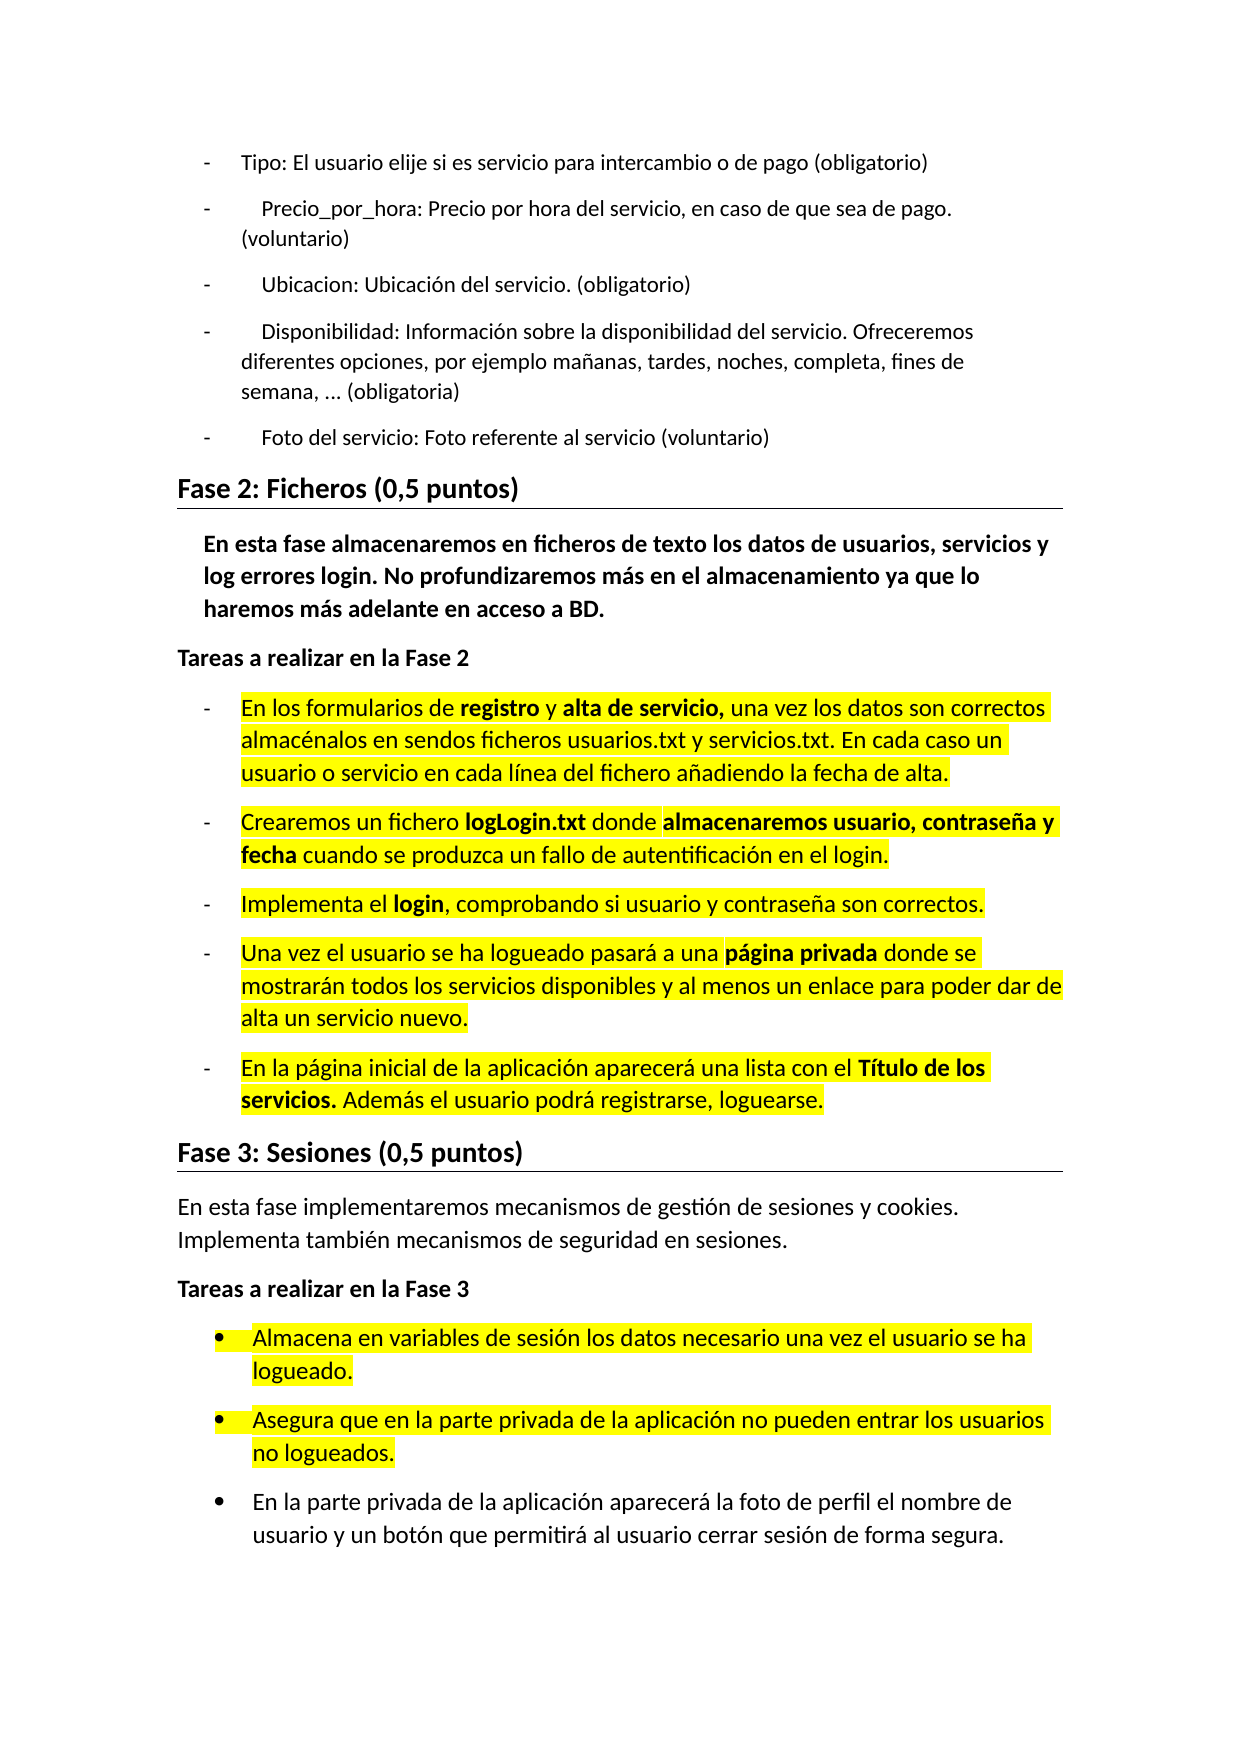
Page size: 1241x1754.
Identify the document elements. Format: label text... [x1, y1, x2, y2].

list Ubicacion: Ubicación del servicio. (obligatorio) [203, 271, 1063, 299]
list Disponibilidad: Información sobre la disponibilidad del servicio. Ofreceremos diferentes opciones, por ejemplo mañanas, tardes, noches, completa, fines de semana, ... (obligatoria) [203, 317, 1063, 405]
list En los formularios de registro y alta de servicio, una vez los datos son correctos almacénalos en sendos ficheros usuarios.txt y servicios.txt. En cada caso un usuario o servicio en cada línea del fichero añadiendo la fecha de alta. [203, 692, 1063, 787]
list Crearemos un fichero logLogin.txt donde almacenaremos usuario, contraseña y fecha cuando se produzca un fallo de autentificación en el login. [203, 806, 1063, 869]
list Foto del servicio: Foto referente al servicio (voluntario) [203, 423, 1063, 452]
list Precio_por_hora: Precio por hora del servicio, en caso de que sea de pago. (voluntario) [203, 194, 1063, 252]
text En esta fase implementaremos mecanismos de gestión de sesiones y cookies. Implementa también mecanismos de seguridad en sesiones. [177, 1191, 1063, 1254]
text En esta fase almacenaremos en ficheros de texto los datos de usuarios, servicios y log errores login. No profundizaremos más en el almacenamiento ya que lo haremos más adelante en acceso a BD. [203, 528, 1063, 624]
list Una vez el usuario se ha logueado pasará a una página privada donde se mostrarán todos los servicios disponibles y al menos un enlace para poder dar de alta un servicio nuevo. [203, 937, 1063, 1033]
list Implementa el login, comprobando si usuario y contraseña son correctos. [203, 888, 1063, 918]
text Tareas a realizar en la Fase 2 [177, 642, 1063, 673]
list En la página inicial de la aplicación aparecerá una lista con el Título de los servicios. Además el usuario podrá registrarse, loguearse. [203, 1052, 1063, 1115]
text Fase 2: Ficheros (0,5 puntos) [177, 470, 1063, 508]
list Tipo: El usuario elije si es servicio para intercambio o de pago (obligatorio) [203, 148, 1063, 176]
list Asegura que en la parte privada de la aplicación no pueden entrar los usuarios no logueados. [215, 1404, 1063, 1468]
text Tareas a realizar en la Fase 3 [177, 1273, 1063, 1304]
list Almacena en variables de sesión los datos necesario una vez el usuario se ha logueado. [215, 1323, 1063, 1386]
list En la parte privada de la aplicación aparecerá la foto de perfil el nombre de usuario y un botón que permitirá al usuario cerrar sesión de forma segura. [215, 1486, 1063, 1549]
text Fase 3: Sesiones (0,5 puntos) [177, 1134, 1063, 1171]
